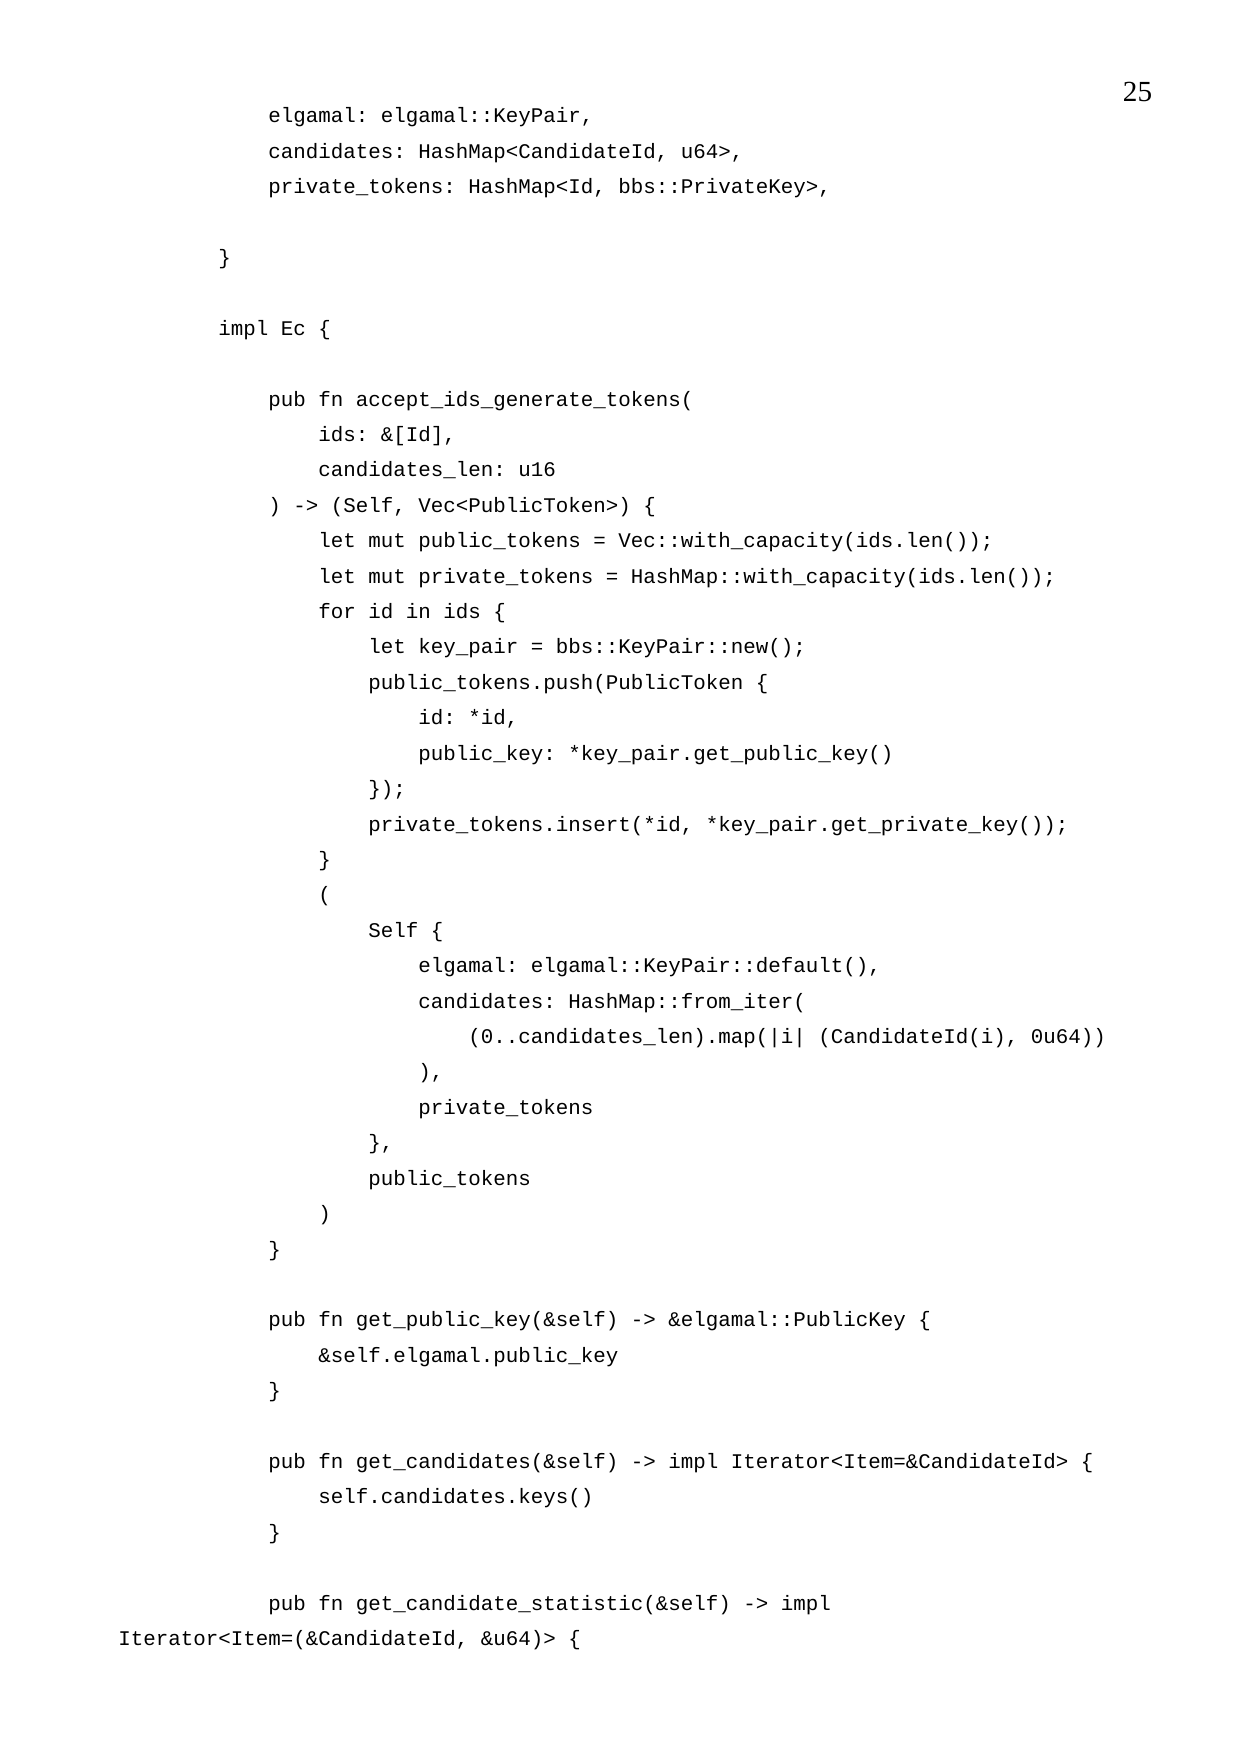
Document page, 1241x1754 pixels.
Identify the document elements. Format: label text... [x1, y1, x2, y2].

text public_key: *key_pair.get_public_key() [118, 743, 1122, 766]
text impl Ec { [118, 318, 1122, 341]
text candidates: HashMap<CandidateId, u64>, [118, 141, 1122, 164]
text ids: &[Id], [118, 424, 1122, 448]
text self.candidates.keys() [118, 1486, 1122, 1510]
text private_tokens.insert(*id, *key_pair.get_private_key()); [118, 813, 1122, 837]
text let mut public_tokens = Vec::with_capacity(ids.len()); [118, 530, 1122, 554]
text let key_pair = bbs::KeyPair::new(); [118, 636, 1122, 660]
text private_tokens: HashMap<Id, bbs::PrivateKey>, [118, 176, 1122, 200]
text ( [118, 884, 1122, 908]
text ), [118, 1061, 1122, 1085]
text }, [118, 1132, 1122, 1156]
text let mut private_tokens = HashMap::with_capacity(ids.len()); [118, 566, 1122, 589]
text public_tokens [118, 1168, 1122, 1191]
text ) [118, 1203, 1122, 1227]
text candidates_len: u16 [118, 459, 1122, 483]
text pub fn get_candidate_statistic(&self) -> impl Iterator<Item=(&CandidateId, &u64)> { [118, 1593, 1122, 1652]
text ) -> (Self, Vec<PublicToken>) { [118, 495, 1122, 518]
text Self { [118, 920, 1122, 943]
text } [118, 849, 1122, 873]
text id: *id, [118, 707, 1122, 731]
text private_tokens [118, 1097, 1122, 1121]
text pub fn get_candidates(&self) -> impl Iterator<Item=&CandidateId> { [118, 1451, 1122, 1475]
text &self.elgamal.public_key [118, 1345, 1122, 1368]
text elgamal: elgamal::KeyPair::default(), [118, 955, 1122, 979]
text } [118, 1238, 1122, 1262]
text pub fn accept_ids_generate_tokens( [118, 388, 1122, 412]
text candidates: HashMap::from_iter( [118, 991, 1122, 1014]
text public_tokens.push(PublicToken { [118, 672, 1122, 696]
text pub fn get_public_key(&self) -> &elgamal::PublicKey { [118, 1309, 1122, 1333]
text } [118, 1522, 1122, 1546]
text elgamal: elgamal::KeyPair, [118, 105, 1122, 129]
text (0..candidates_len).map(|i| (CandidateId(i), 0u64)) [118, 1026, 1122, 1050]
text } [118, 1380, 1122, 1404]
text for id in ids { [118, 601, 1122, 625]
text }); [118, 778, 1122, 802]
text } [118, 247, 1122, 271]
